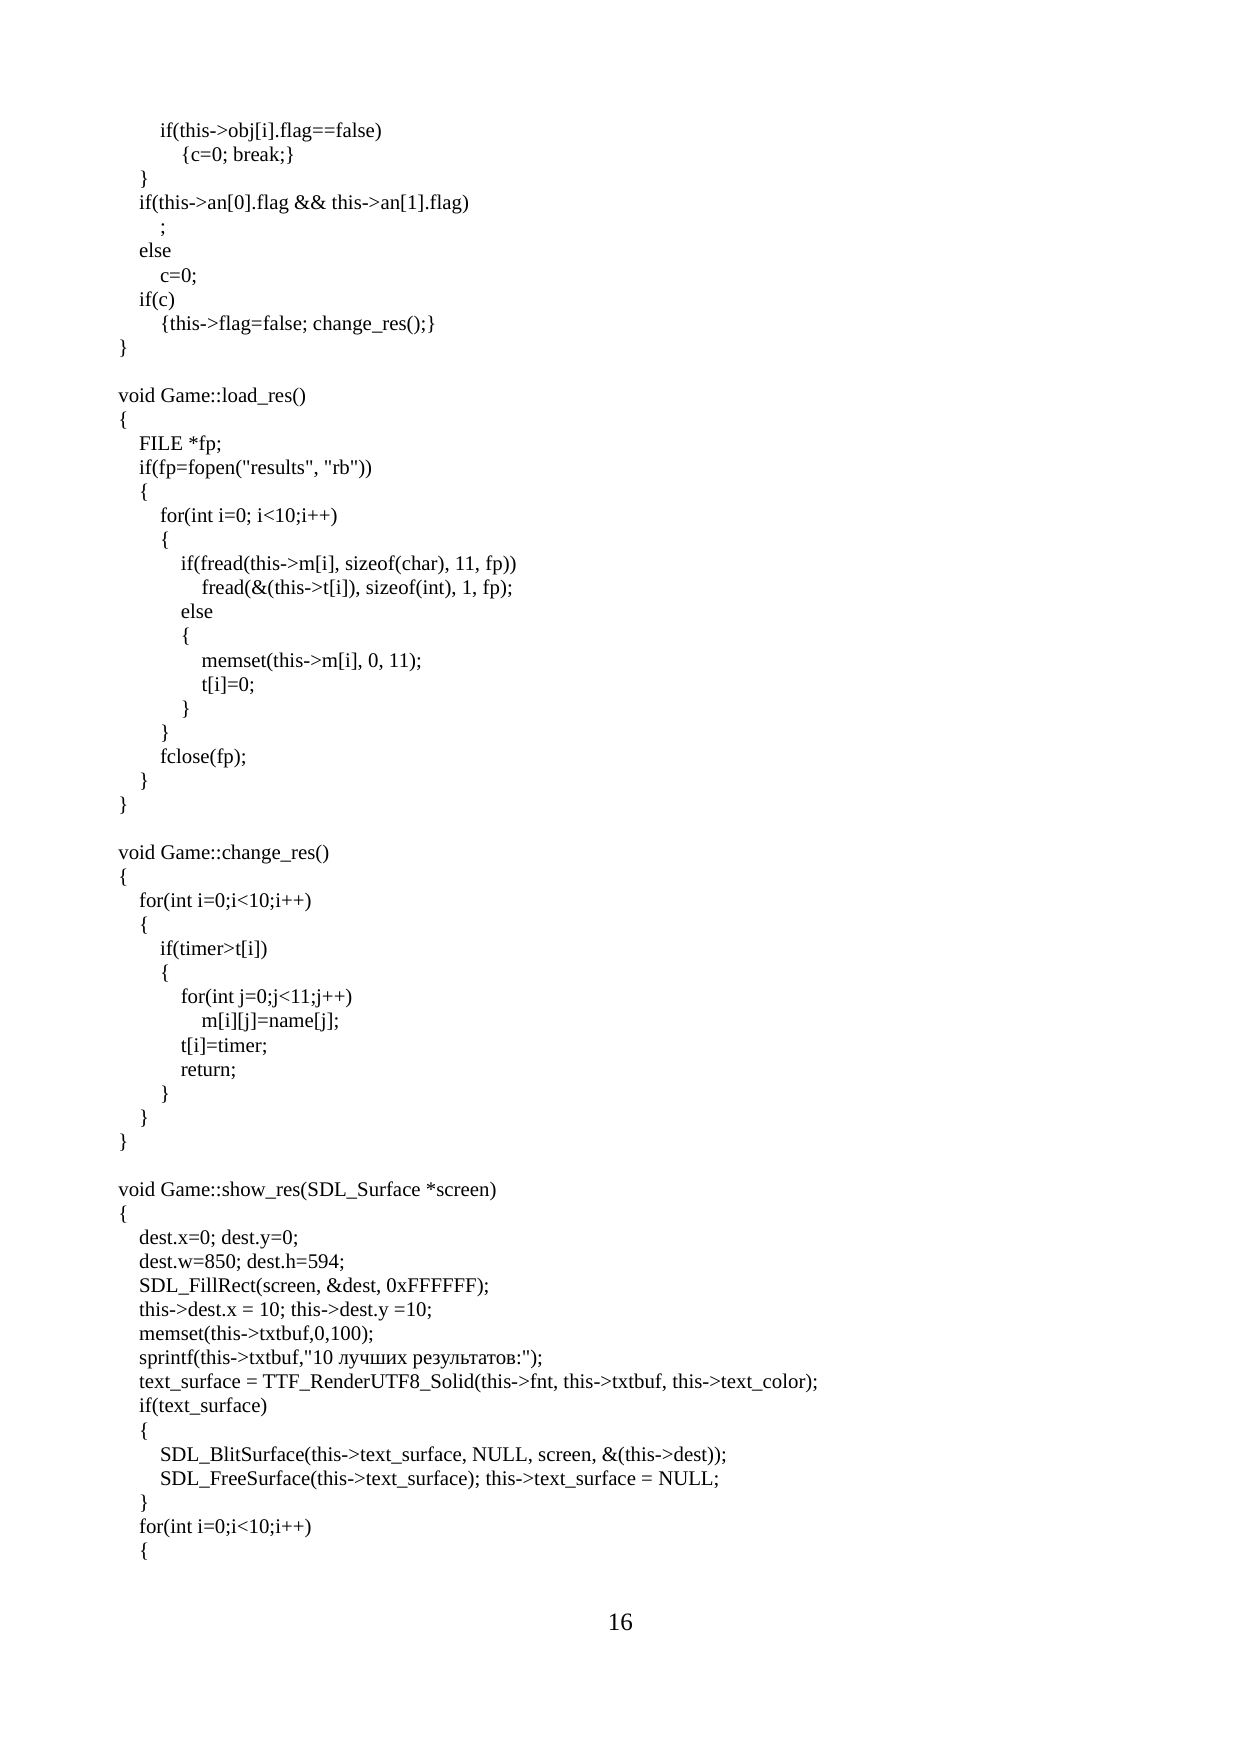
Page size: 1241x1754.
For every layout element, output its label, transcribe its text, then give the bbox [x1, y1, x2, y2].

text sprintf(this->txtbuf,"10 лучших результатов:"); [118, 1345, 1122, 1369]
text } [118, 1490, 1122, 1514]
text if(text_surface) [118, 1393, 1122, 1417]
text } [118, 1081, 1122, 1105]
text SDL_FillRect(screen, &dest, 0xFFFFFF); [118, 1273, 1122, 1297]
text dest.w=850; dest.h=594; [118, 1249, 1122, 1273]
text ; [118, 214, 1122, 238]
text t[i]=timer; [118, 1032, 1122, 1057]
text } [118, 1105, 1122, 1129]
text fclose(fp); [118, 744, 1122, 768]
text } [118, 792, 1122, 816]
text return; [118, 1057, 1122, 1081]
text if(this->an[0].flag && this->an[1].flag) [118, 190, 1122, 214]
text memset(this->m[i], 0, 11); [118, 647, 1122, 672]
text void Game::load_res() [118, 383, 1122, 407]
text } [118, 335, 1122, 359]
text memset(this->txtbuf,0,100); [118, 1321, 1122, 1345]
text dest.x=0; dest.y=0; [118, 1225, 1122, 1249]
text for(int i=0;i<10;i++) [118, 1514, 1122, 1538]
text { [118, 1417, 1122, 1442]
text { [118, 1538, 1122, 1562]
text else [118, 599, 1122, 623]
text { [118, 864, 1122, 888]
text } [118, 166, 1122, 190]
text void Game::show_res(SDL_Surface *screen) [118, 1177, 1122, 1201]
text fread(&(this->t[i]), sizeof(int), 1, fp); [118, 575, 1122, 599]
text SDL_FreeSurface(this->text_surface); this->text_surface = NULL; [118, 1466, 1122, 1490]
text {this->flag=false; change_res();} [118, 311, 1122, 335]
text for(int i=0;i<10;i++) [118, 888, 1122, 912]
text if(c) [118, 287, 1122, 311]
text { [118, 623, 1122, 647]
text SDL_BlitSurface(this->text_surface, NULL, screen, &(this->dest)); [118, 1442, 1122, 1466]
text if(this->obj[i].flag==false) [118, 118, 1122, 142]
text m[i][j]=name[j]; [118, 1008, 1122, 1032]
text if(fread(this->m[i], sizeof(char), 11, fp)) [118, 551, 1122, 575]
text {c=0; break;} [118, 142, 1122, 166]
text { [118, 527, 1122, 551]
text if(timer>t[i]) [118, 936, 1122, 960]
text { [118, 912, 1122, 936]
text FILE *fp; [118, 431, 1122, 455]
text } [118, 768, 1122, 792]
text t[i]=0; [118, 672, 1122, 696]
text } [118, 720, 1122, 744]
text this->dest.x = 10; this->dest.y =10; [118, 1297, 1122, 1321]
text c=0; [118, 262, 1122, 287]
text } [118, 696, 1122, 720]
text { [118, 1201, 1122, 1225]
text void Game::change_res() [118, 840, 1122, 864]
text for(int j=0;j<11;j++) [118, 984, 1122, 1008]
text text_surface = TTF_RenderUTF8_Solid(this->fnt, this->txtbuf, this->text_color); [118, 1369, 1122, 1393]
text { [118, 479, 1122, 503]
text { [118, 407, 1122, 431]
text { [118, 960, 1122, 984]
text for(int i=0; i<10;i++) [118, 503, 1122, 527]
text else [118, 238, 1122, 262]
text if(fp=fopen("results", "rb")) [118, 455, 1122, 479]
text } [118, 1129, 1122, 1153]
